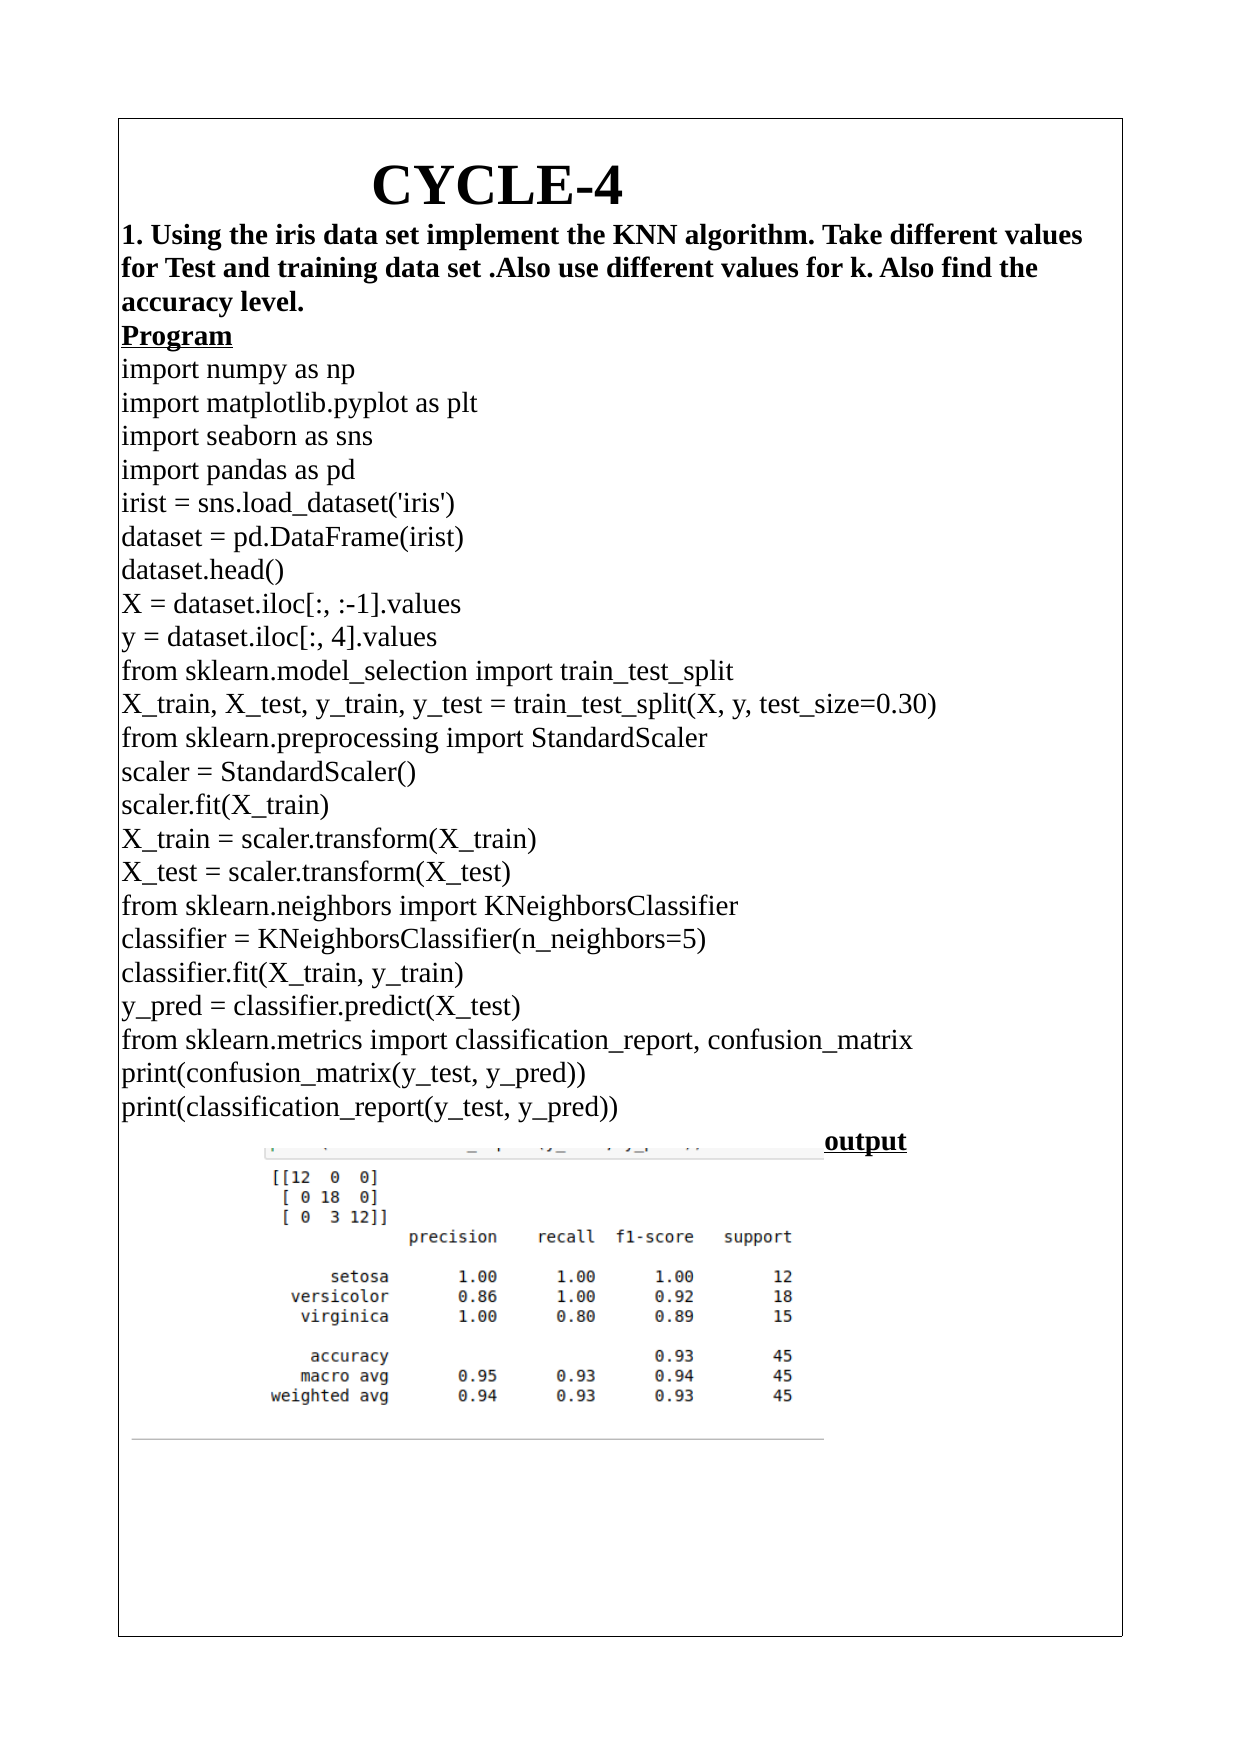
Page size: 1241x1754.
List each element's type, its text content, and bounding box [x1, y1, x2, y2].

list import numpy as np [121, 351, 1119, 385]
list from sklearn.model_selection import train_test_split [121, 653, 1119, 687]
list y = dataset.iloc[:, 4].values [121, 619, 1119, 653]
list import seaborn as sns [121, 418, 1119, 452]
list X = dataset.iloc[:, :-1].values [121, 586, 1119, 619]
list X_train, X_test, y_train, y_test = train_test_split(X, y, test_size=0.30) [121, 687, 1119, 720]
list Program [121, 318, 1119, 351]
list classifier = KNeighborsClassifier(n_neighbors=5) [121, 921, 1119, 955]
list dataset = pd.DataFrame(irist) [121, 519, 1119, 552]
list import pandas as pd [121, 452, 1119, 485]
list scaler.fit(X_train) [121, 787, 1119, 821]
list print(confusion_matrix(y_test, y_pred)) [121, 1056, 1119, 1089]
list y_pred = classifier.predict(X_test) [121, 988, 1119, 1022]
list output [121, 1123, 1119, 1156]
list dataset.head() [121, 552, 1119, 586]
list from sklearn.preprocessing import StandardScaler [121, 720, 1119, 754]
list import matplotlib.pyplot as plt [121, 385, 1119, 418]
list scaler = StandardScaler() [121, 754, 1119, 787]
list print(classification_report(y_test, y_pred)) [121, 1089, 1119, 1123]
picture [131, 1148, 528, 1445]
list X_test = scaler.transform(X_test) [121, 854, 1119, 888]
list X_train = scaler.transform(X_train) [121, 821, 1119, 854]
list classifier.fit(X_train, y_train) [121, 955, 1119, 988]
list irist = sns.load_dataset('iris') [121, 485, 1119, 519]
list from sklearn.neighbors import KNeighborsClassifier [121, 888, 1119, 921]
list 1. Using the iris data set implement the KNN algorithm. Take different values for Test and training data set .Also use different values for k. Also find the accuracy level. [121, 217, 1119, 318]
list from sklearn.metrics import classification_report, confusion_matrix [121, 1022, 1119, 1056]
text CYCLE-4 [121, 150, 1119, 217]
